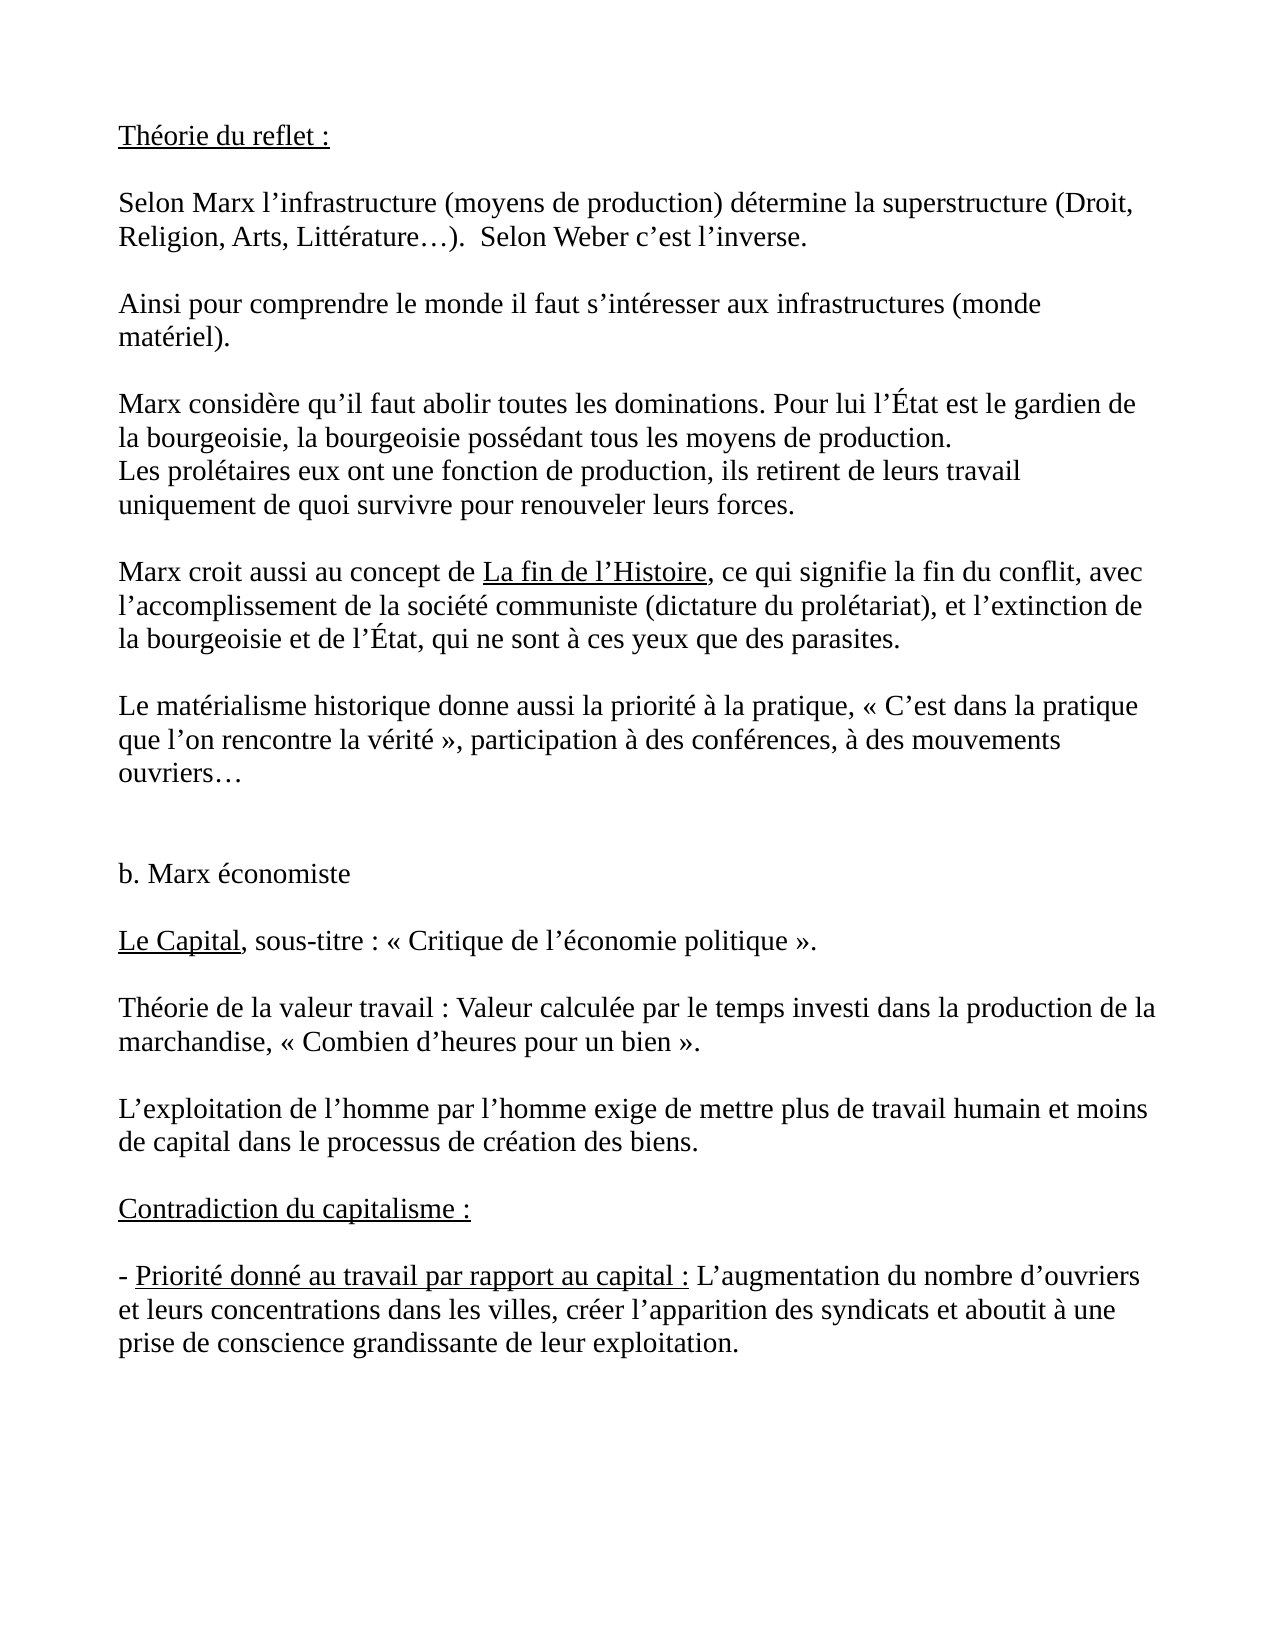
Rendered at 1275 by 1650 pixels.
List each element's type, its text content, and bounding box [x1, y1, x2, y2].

text - Priorité donné au travail par rapport au capital : L’augmentation du nombre d’ouvriers et leurs concentrations dans les villes, créer l’apparition des syndicats et aboutit à une prise de conscience grandissante de leur exploitation. [118, 1258, 1157, 1359]
text L’exploitation de l’homme par l’homme exige de mettre plus de travail humain et moins de capital dans le processus de création des biens. [118, 1091, 1157, 1158]
text Les prolétaires eux ont une fonction de production, ils retirent de leurs travail uniquement de quoi survivre pour renouveler leurs forces. [118, 453, 1157, 521]
text Théorie du reflet : [118, 118, 1157, 152]
text Selon Marx l’infrastructure (moyens de production) détermine la superstructure (Droit, Religion, Arts, Littérature…). Selon Weber c’est l’inverse. [118, 185, 1157, 252]
text Marx considère qu’il faut abolir toutes les dominations. Pour lui l’État est le gardien de la bourgeoisie, la bourgeoisie possédant tous les moyens de production. [118, 386, 1157, 453]
text Le matérialisme historique donne aussi la priorité à la pratique, « C’est dans la pratique que l’on rencontre la vérité », participation à des conférences, à des mouvements ouvriers… [118, 688, 1157, 789]
text Théorie de la valeur travail : Valeur calculée par le temps investi dans la production de la marchandise, « Combien d’heures pour un bien ». [118, 990, 1157, 1057]
text Marx croit aussi au concept de La fin de l’Histoire, ce qui signifie la fin du conflit, avec l’accomplissement de la société communiste (dictature du prolétariat), et l’extinction de la bourgeoisie et de l’État, qui ne sont à ces yeux que des parasites. [118, 554, 1157, 655]
text Ainsi pour comprendre le monde il faut s’intéresser aux infrastructures (monde matériel). [118, 286, 1157, 353]
text Le Capital, sous-titre : « Critique de l’économie politique ». [118, 923, 1157, 957]
text Contradiction du capitalisme : [118, 1191, 1157, 1225]
text b. Marx économiste [118, 856, 1157, 889]
